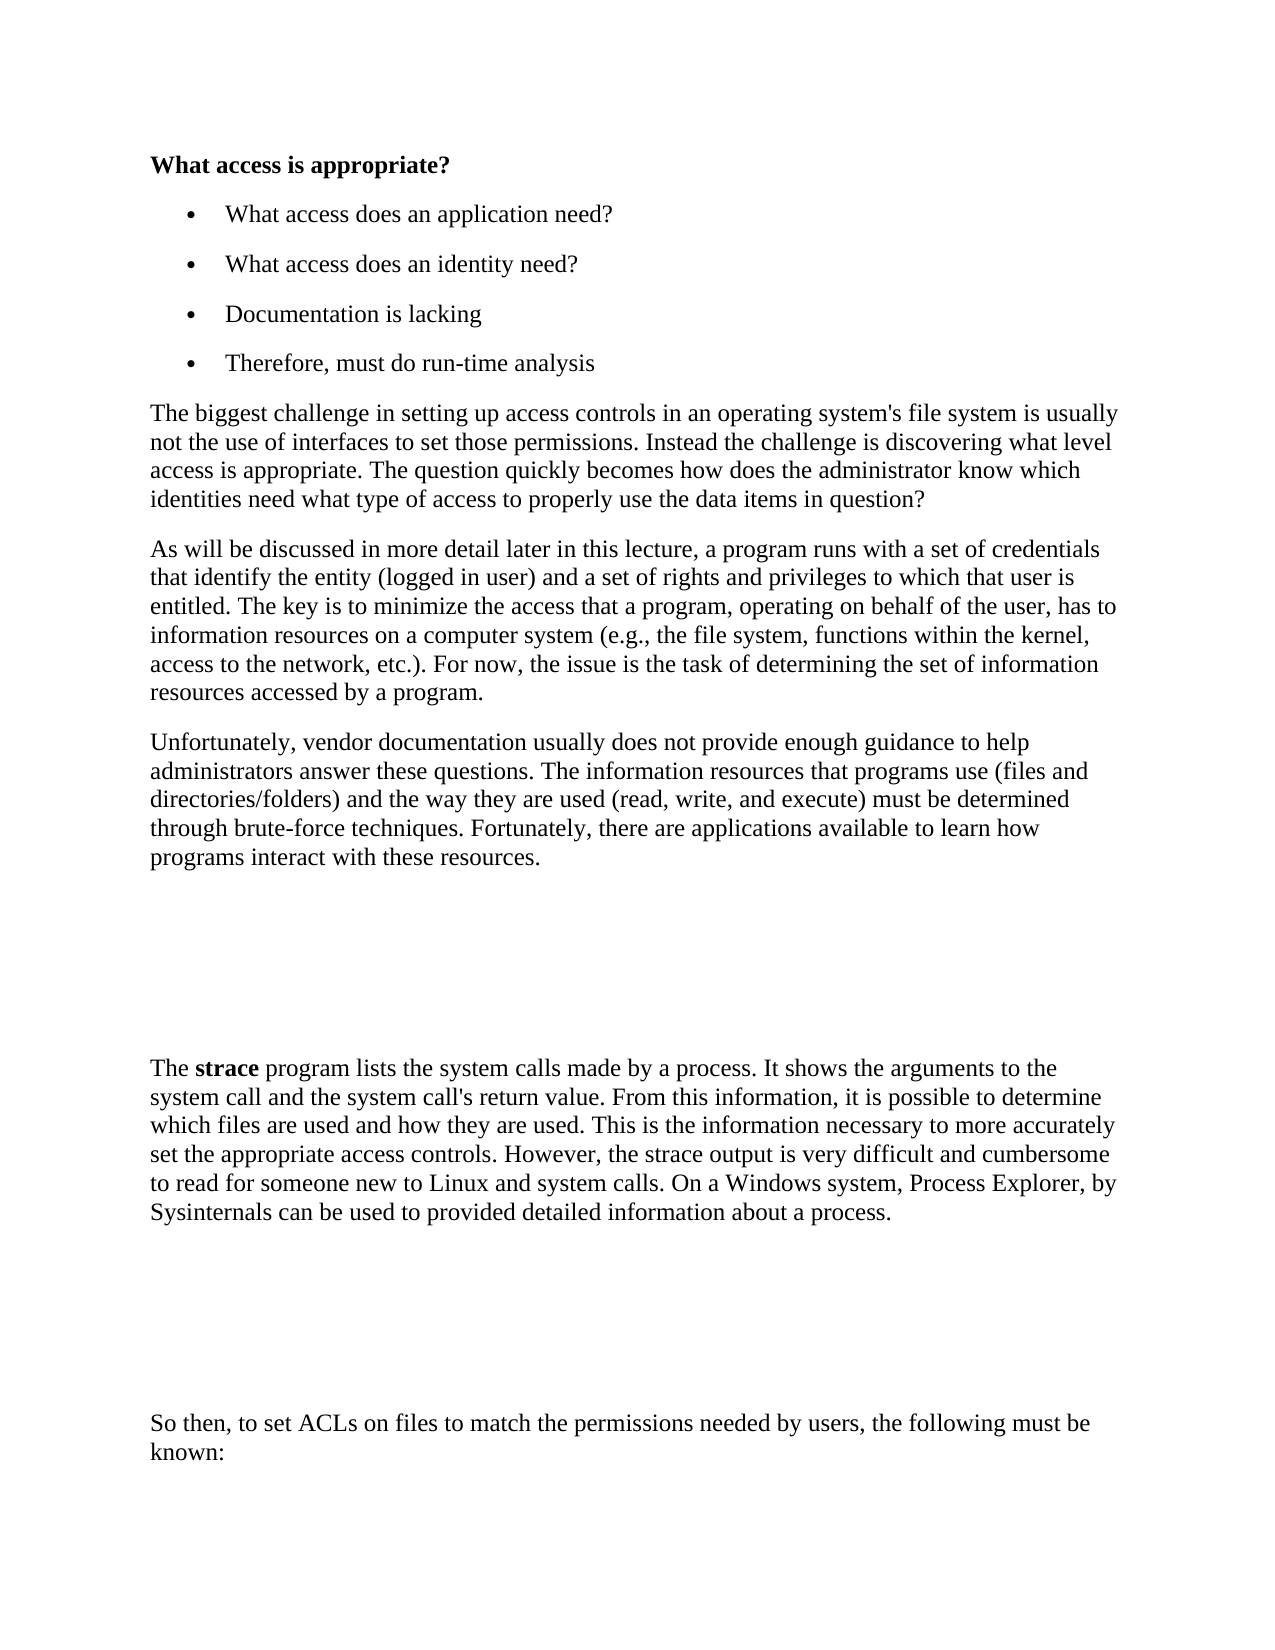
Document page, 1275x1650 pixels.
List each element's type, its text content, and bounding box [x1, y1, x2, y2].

list What access does an application need? [187, 199, 1125, 228]
text The strace program lists the system calls made by a process. It shows the arguments to the system call and the system call's return value. From this information, it is possible to determine which files are used and how they are used. This is the information necessary to more accurately set the appropriate access controls. However, the strace output is very difficult and cumbersome to read for someone new to Linux and system calls. On a Windows system, Process Explorer, by Sysinternals can be used to provided detailed information about a process. [150, 1053, 1125, 1226]
text So then, to set ACLs on files to match the permissions needed by users, the following must be known: [150, 1408, 1125, 1465]
list Therefore, must do run-time analysis [187, 348, 1125, 377]
text Unfortunately, vendor documentation usually does not provide enough guidance to help administrators answer these questions. The information resources that programs use (files and directories/folders) and the way they are used (read, write, and execute) must be determined through brute-force techniques. Fortunately, there are applications available to learn how programs interact with these resources. [150, 727, 1125, 871]
list Documentation is lacking [187, 299, 1125, 327]
list What access does an identity need? [187, 249, 1125, 278]
text As will be discussed in more detail later in this lecture, a program runs with a set of credentials that identify the entity (logged in user) and a set of rights and privileges to which that user is entitled. The key is to minimize the access that a program, operating on behalf of the user, has to information resources on a computer system (e.g., the file system, functions within the kernel, access to the network, etc.). For now, the issue is the task of determining the set of information resources accessed by a program. [150, 534, 1125, 706]
text What access is appropriate? [150, 150, 1125, 179]
text The biggest challenge in setting up access controls in an operating system's file system is usually not the use of interfaces to set those permissions. Instead the challenge is discovering what level access is appropriate. The question quickly becomes how does the administrator know which identities need what type of access to properly use the data items in question? [150, 398, 1125, 513]
